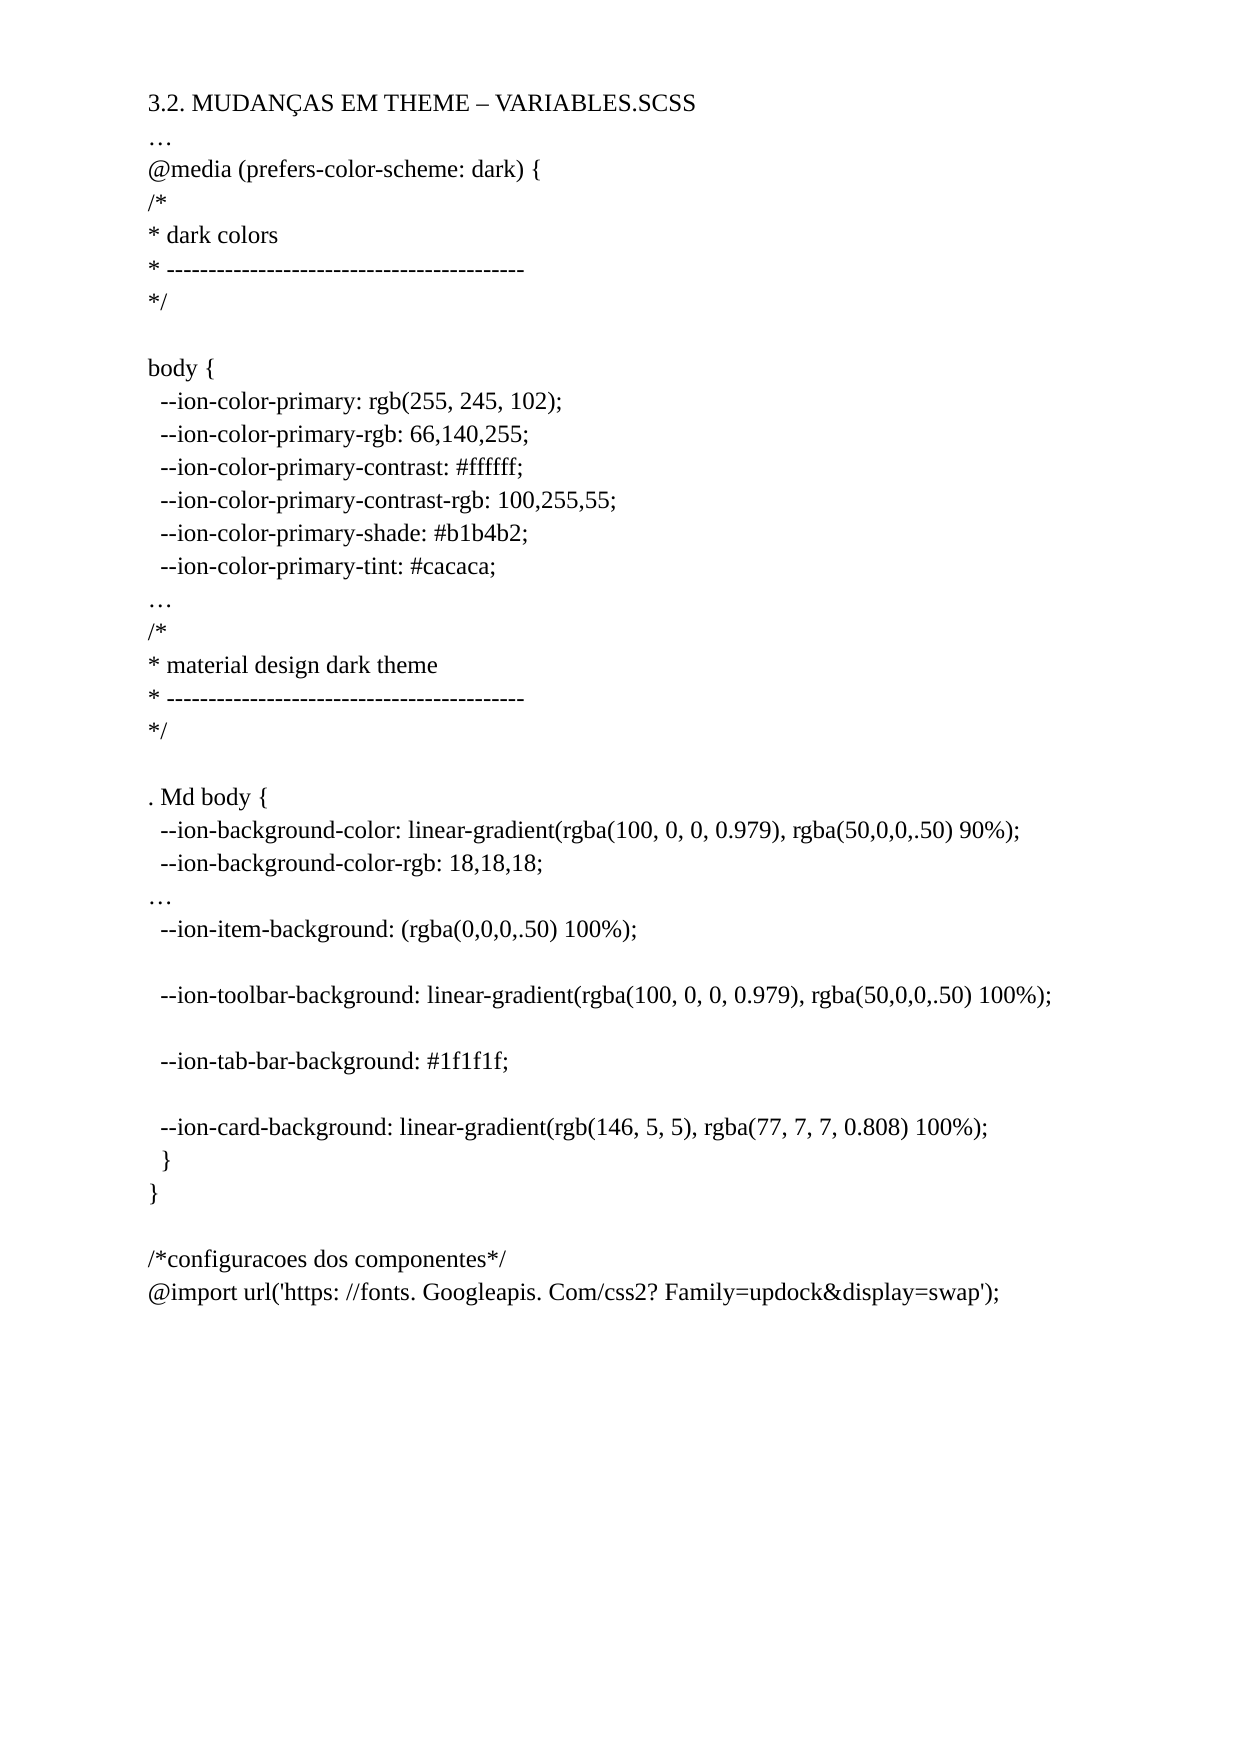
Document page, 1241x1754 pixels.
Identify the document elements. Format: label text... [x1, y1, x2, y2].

text /* [148, 188, 1169, 216]
text } [148, 1145, 1169, 1174]
text 3.2. MUDANÇAS EM THEME – VARIABLES.SCSS [148, 88, 1169, 117]
text … [148, 584, 1169, 613]
text . Md body { [148, 782, 1169, 811]
text --ion-color-primary-tint: #cacaca; [148, 551, 1169, 579]
text --ion-color-primary-contrast: #ffffff; [148, 452, 1169, 481]
text --ion-color-primary-shade: #b1b4b2; [148, 518, 1169, 547]
text @import url('https: //fonts. Googleapis. Com/css2? Family=updock&display=swap'); [148, 1277, 1169, 1306]
text body { [148, 353, 1169, 381]
text * dark colors [148, 221, 1169, 249]
text --ion-color-primary-rgb: 66,140,255; [148, 419, 1169, 447]
text --ion-tab-bar-background: #1f1f1f; [148, 1046, 1169, 1075]
text --ion-color-primary-contrast-rgb: 100,255,55; [148, 485, 1169, 513]
text --ion-background-color-rgb: 18,18,18; [148, 848, 1169, 877]
text */ [148, 716, 1169, 745]
text /*configuracoes dos componentes*/ [148, 1244, 1169, 1273]
text --ion-background-color: linear-gradient(rgba(100, 0, 0, 0.979), rgba(50,0,0,.50) 90%); [148, 815, 1169, 844]
text --ion-color-primary: rgb(255, 245, 102); [148, 386, 1169, 414]
text --ion-card-background: linear-gradient(rgb(146, 5, 5), rgba(77, 7, 7, 0.808) 100%); [148, 1112, 1169, 1141]
text } [148, 1178, 1169, 1207]
text * ------------------------------------------- [148, 254, 1169, 282]
text * ------------------------------------------- [148, 683, 1169, 712]
text /* [148, 617, 1169, 646]
text --ion-toolbar-background: linear-gradient(rgba(100, 0, 0, 0.979), rgba(50,0,0,.50) 100%); [148, 980, 1169, 1009]
text */ [148, 287, 1169, 315]
text … [148, 881, 1169, 910]
text @media (prefers-color-scheme: dark) { [148, 154, 1169, 183]
text * material design dark theme [148, 650, 1169, 679]
text … [148, 122, 1169, 150]
text --ion-item-background: (rgba(0,0,0,.50) 100%); [148, 914, 1169, 943]
